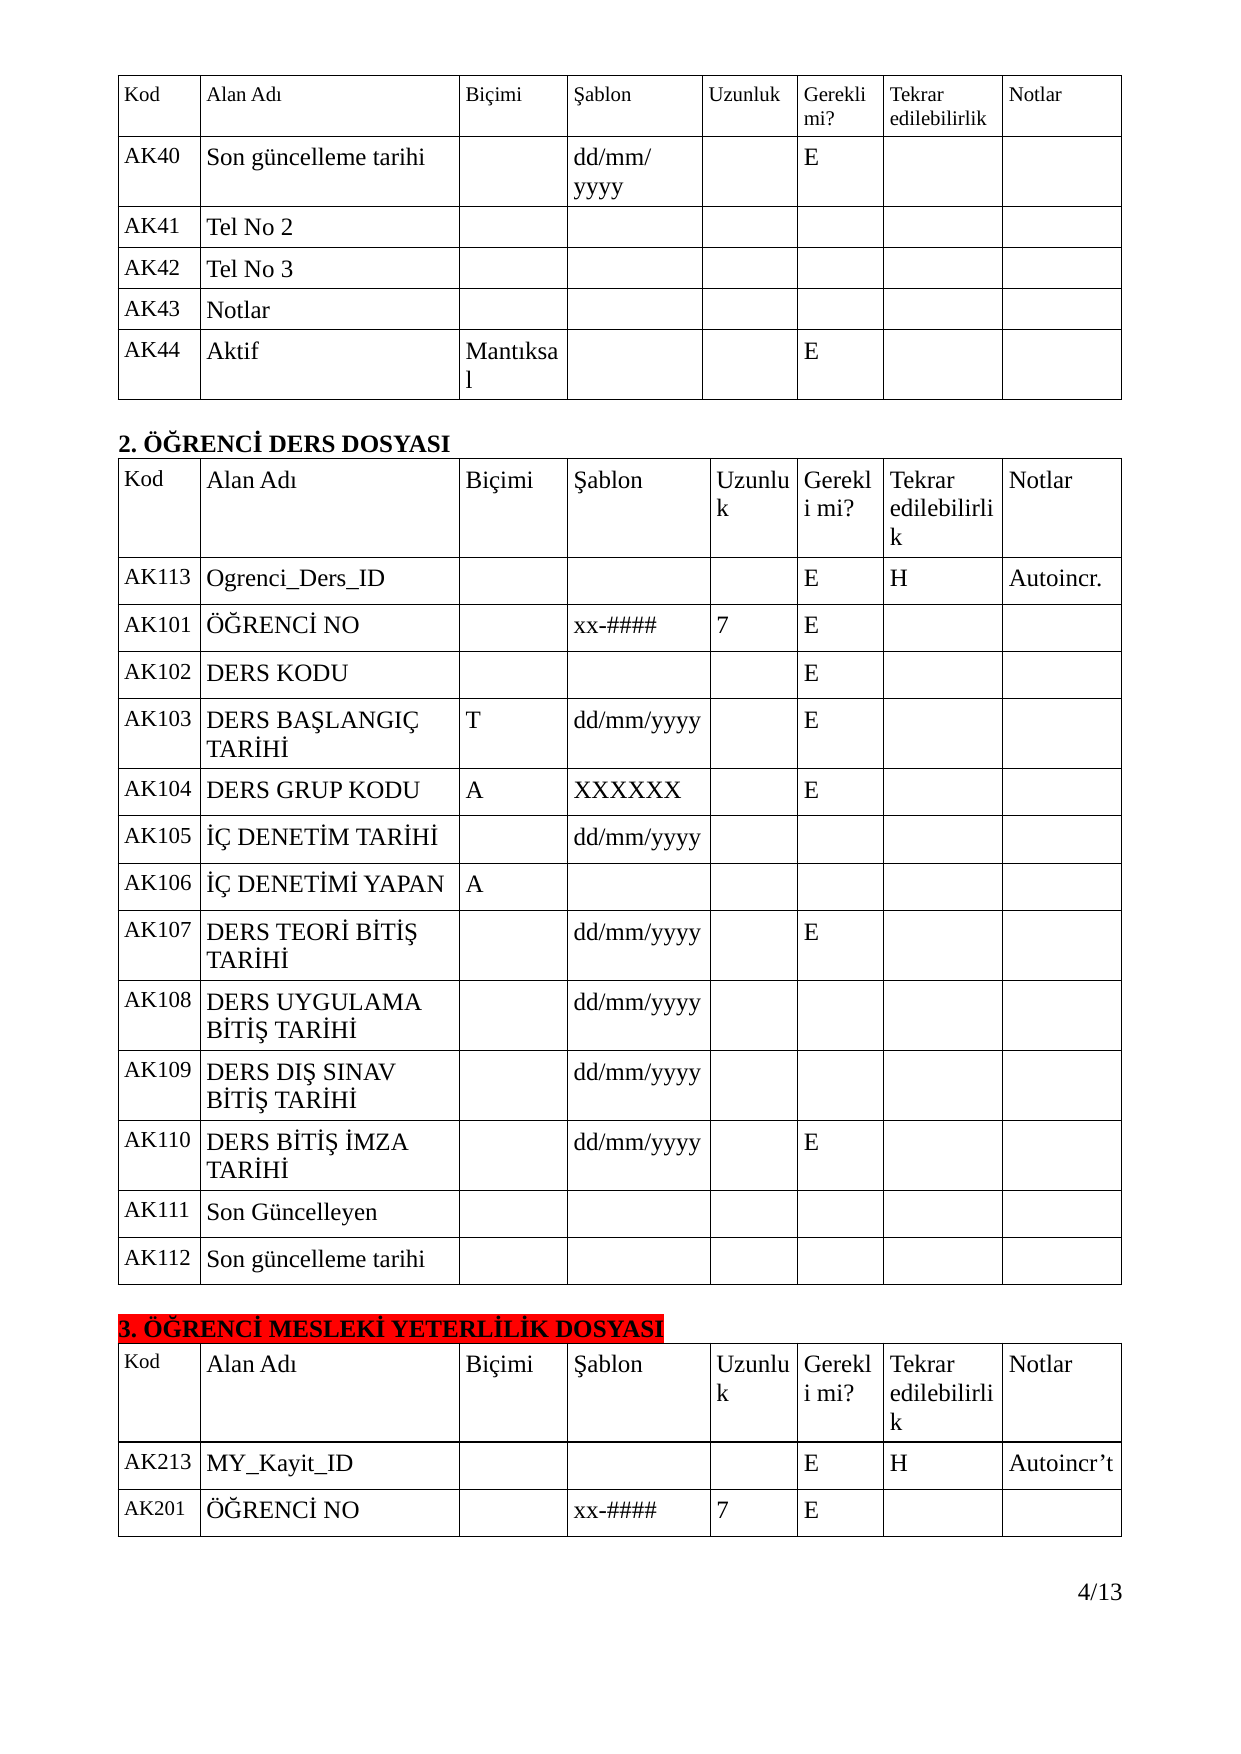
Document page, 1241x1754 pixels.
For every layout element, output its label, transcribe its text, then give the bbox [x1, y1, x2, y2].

table_cell DERS TEORİ BİTİŞ TARİHİ [201, 911, 459, 980]
table_cell H [884, 1443, 1002, 1489]
table_cell [884, 1238, 1002, 1284]
text 2. ÖĞRENCİ DERS DOSYASI [118, 429, 1122, 458]
table_cell [460, 605, 567, 651]
table_cell [1003, 864, 1121, 910]
table_cell MY_Kayit_ID [201, 1443, 459, 1489]
table_cell Autoincr’t [1003, 1443, 1121, 1489]
table_cell Ogrenci_Ders_ID [201, 558, 459, 604]
table_cell H [884, 558, 1002, 604]
table_cell E [798, 911, 883, 980]
table_header Biçimi [460, 459, 567, 557]
table_cell [884, 605, 1002, 651]
table_cell [798, 981, 883, 1050]
table_cell Son güncelleme tarihi [201, 137, 459, 206]
table_cell [798, 864, 883, 910]
table_header Gerekli mi? [798, 459, 883, 557]
table_cell [798, 1191, 883, 1237]
table_cell dd/mm/yyyy [568, 911, 710, 980]
table_cell [703, 248, 797, 288]
table_header Alan Adı [201, 459, 459, 557]
table_cell [460, 911, 567, 980]
table_cell [884, 911, 1002, 980]
table_cell A [460, 864, 567, 910]
table_cell xx-#### [568, 605, 710, 651]
table_cell [460, 1238, 567, 1284]
table_cell [703, 137, 797, 206]
table_cell AK101 [119, 605, 200, 651]
table_cell [884, 699, 1002, 768]
table_cell [460, 1051, 567, 1120]
table_cell [884, 1051, 1002, 1120]
table_cell Tel No 2 [201, 207, 459, 247]
table_cell E [798, 558, 883, 604]
table_cell AK41 [119, 207, 200, 247]
table_cell 7 [711, 605, 797, 651]
table_cell AK107 [119, 911, 200, 980]
table_cell [884, 330, 1002, 399]
table_cell AK44 [119, 330, 200, 399]
table_cell xx-#### [568, 1490, 710, 1536]
table_cell [884, 207, 1002, 247]
table_cell [711, 769, 797, 815]
table_cell AK213 [119, 1443, 200, 1489]
table_header Gerekli mi? [798, 76, 883, 136]
table_cell [711, 816, 797, 863]
table_cell [711, 981, 797, 1050]
table_cell [711, 652, 797, 698]
table_header Kod [119, 459, 200, 557]
table_header Şablon [568, 459, 710, 557]
table_cell [711, 1191, 797, 1237]
table_cell [798, 1051, 883, 1120]
table_cell E [798, 1121, 883, 1190]
table_cell 7 [711, 1490, 797, 1536]
table_cell [568, 1443, 710, 1489]
table_cell AK102 [119, 652, 200, 698]
table_header Uzunluk [711, 459, 797, 557]
table_cell [884, 248, 1002, 288]
table_cell [568, 1238, 710, 1284]
table_cell [884, 289, 1002, 329]
table_cell [798, 816, 883, 863]
table_cell [703, 330, 797, 399]
table_cell AK106 [119, 864, 200, 910]
table_cell [1003, 207, 1121, 247]
table_header Uzunluk [711, 1344, 797, 1441]
table_header Notlar [1003, 76, 1121, 136]
table_cell AK112 [119, 1238, 200, 1284]
table_cell E [798, 137, 883, 206]
table_cell T [460, 699, 567, 768]
table_cell AK43 [119, 289, 200, 329]
table_cell [798, 207, 883, 247]
table_cell [884, 864, 1002, 910]
table_cell [711, 558, 797, 604]
table_cell [1003, 289, 1121, 329]
table_header Biçimi [460, 76, 567, 136]
table_cell dd/mm/yyyy [568, 816, 710, 863]
table_cell A [460, 769, 567, 815]
table_cell Autoincr. [1003, 558, 1121, 604]
table_cell [711, 1238, 797, 1284]
table_cell [884, 816, 1002, 863]
table_header Şablon [568, 1344, 710, 1441]
table_cell [884, 981, 1002, 1050]
text 3. ÖĞRENCİ MESLEKİ YETERLİLİK DOSYASI [118, 1314, 1122, 1343]
table_header Alan Adı [201, 76, 459, 136]
table_cell [1003, 652, 1121, 698]
table_cell [798, 289, 883, 329]
table_cell AK105 [119, 816, 200, 863]
table_cell [884, 652, 1002, 698]
table_cell AK42 [119, 248, 200, 288]
table_cell [460, 137, 567, 206]
table_cell [568, 330, 702, 399]
table_cell E [798, 699, 883, 768]
table_cell AK108 [119, 981, 200, 1050]
table_header Şablon [568, 76, 702, 136]
table_cell [798, 248, 883, 288]
table_header Tekrar edilebilirlik [884, 1344, 1002, 1441]
table_cell [711, 911, 797, 980]
table_cell [1003, 1191, 1121, 1237]
table_cell [1003, 699, 1121, 768]
table_cell [460, 248, 567, 288]
table_cell AK104 [119, 769, 200, 815]
table_cell [460, 981, 567, 1050]
table_header Kod [119, 76, 200, 136]
table_cell [460, 558, 567, 604]
table_cell AK110 [119, 1121, 200, 1190]
table_cell İÇ DENETİMİ YAPAN [201, 864, 459, 910]
table_cell [568, 558, 710, 604]
table_cell [711, 864, 797, 910]
table_cell XXXXXX [568, 769, 710, 815]
table_cell [711, 1443, 797, 1489]
table_cell AK103 [119, 699, 200, 768]
table_cell DERS UYGULAMA BİTİŞ TARİHİ [201, 981, 459, 1050]
table_cell Mantıksal [460, 330, 567, 399]
table_header Kod [119, 1344, 200, 1441]
table_cell [1003, 1238, 1121, 1284]
table_cell [1003, 137, 1121, 206]
table_cell AK113 [119, 558, 200, 604]
table_cell AK201 [119, 1490, 200, 1536]
table_cell [1003, 1051, 1121, 1120]
table_cell [703, 207, 797, 247]
table_cell E [798, 769, 883, 815]
table_cell [1003, 1121, 1121, 1190]
table_header Biçimi [460, 1344, 567, 1441]
table_cell [460, 652, 567, 698]
table_header Alan Adı [201, 1344, 459, 1441]
table_cell dd/mm/yyyy [568, 699, 710, 768]
table_cell [884, 1490, 1002, 1536]
table_cell [1003, 605, 1121, 651]
table_cell DERS GRUP KODU [201, 769, 459, 815]
table_cell Aktif [201, 330, 459, 399]
table_cell AK40 [119, 137, 200, 206]
table_cell [568, 1191, 710, 1237]
table_cell [798, 1238, 883, 1284]
table_cell [703, 289, 797, 329]
table_cell DERS KODU [201, 652, 459, 698]
table_cell AK109 [119, 1051, 200, 1120]
table_cell Son güncelleme tarihi [201, 1238, 459, 1284]
table_cell [460, 816, 567, 863]
table_cell E [798, 1443, 883, 1489]
table_cell DERS BİTİŞ İMZA TARİHİ [201, 1121, 459, 1190]
table_cell ÖĞRENCİ NO [201, 1490, 459, 1536]
table_cell [711, 699, 797, 768]
table_cell İÇ DENETİM TARİHİ [201, 816, 459, 863]
table_cell [568, 289, 702, 329]
table_cell DERS DIŞ SINAV BİTİŞ TARİHİ [201, 1051, 459, 1120]
table_cell [1003, 816, 1121, 863]
table_header Uzunluk [703, 76, 797, 136]
table_cell [568, 864, 710, 910]
table_cell dd/mm/yyyy [568, 1121, 710, 1190]
table_cell dd/mm/yyyy [568, 1051, 710, 1120]
table_cell E [798, 330, 883, 399]
table_cell E [798, 1490, 883, 1536]
table_cell [460, 1443, 567, 1489]
table_cell [884, 137, 1002, 206]
table_cell [1003, 248, 1121, 288]
table_cell [1003, 911, 1121, 980]
table_cell [884, 1121, 1002, 1190]
table_header Gerekli mi? [798, 1344, 883, 1441]
table_header Tekrar edilebilirlik [884, 76, 1002, 136]
table_cell [460, 1490, 567, 1536]
table_cell [711, 1051, 797, 1120]
table_cell [460, 1191, 567, 1237]
table_cell [1003, 769, 1121, 815]
table_cell [884, 769, 1002, 815]
table_cell Tel No 3 [201, 248, 459, 288]
table_cell [1003, 1490, 1121, 1536]
table_cell [711, 1121, 797, 1190]
table_cell DERS BAŞLANGIÇ TARİHİ [201, 699, 459, 768]
table_cell E [798, 605, 883, 651]
table_header Tekrar edilebilirlik [884, 459, 1002, 557]
table_cell AK111 [119, 1191, 200, 1237]
table_cell [568, 207, 702, 247]
table_cell Notlar [201, 289, 459, 329]
table_header Notlar [1003, 1344, 1121, 1441]
table_cell [884, 1191, 1002, 1237]
table_cell [460, 207, 567, 247]
table_cell [568, 652, 710, 698]
table_cell [1003, 330, 1121, 399]
table_cell [1003, 981, 1121, 1050]
table_cell E [798, 652, 883, 698]
table_cell dd/mm/yyyy [568, 981, 710, 1050]
table_cell Son Güncelleyen [201, 1191, 459, 1237]
table_cell dd/mm/yyyy [568, 137, 702, 206]
table_header Notlar [1003, 459, 1121, 557]
table_cell [460, 1121, 567, 1190]
table_cell [568, 248, 702, 288]
table_cell [460, 289, 567, 329]
table_cell ÖĞRENCİ NO [201, 605, 459, 651]
